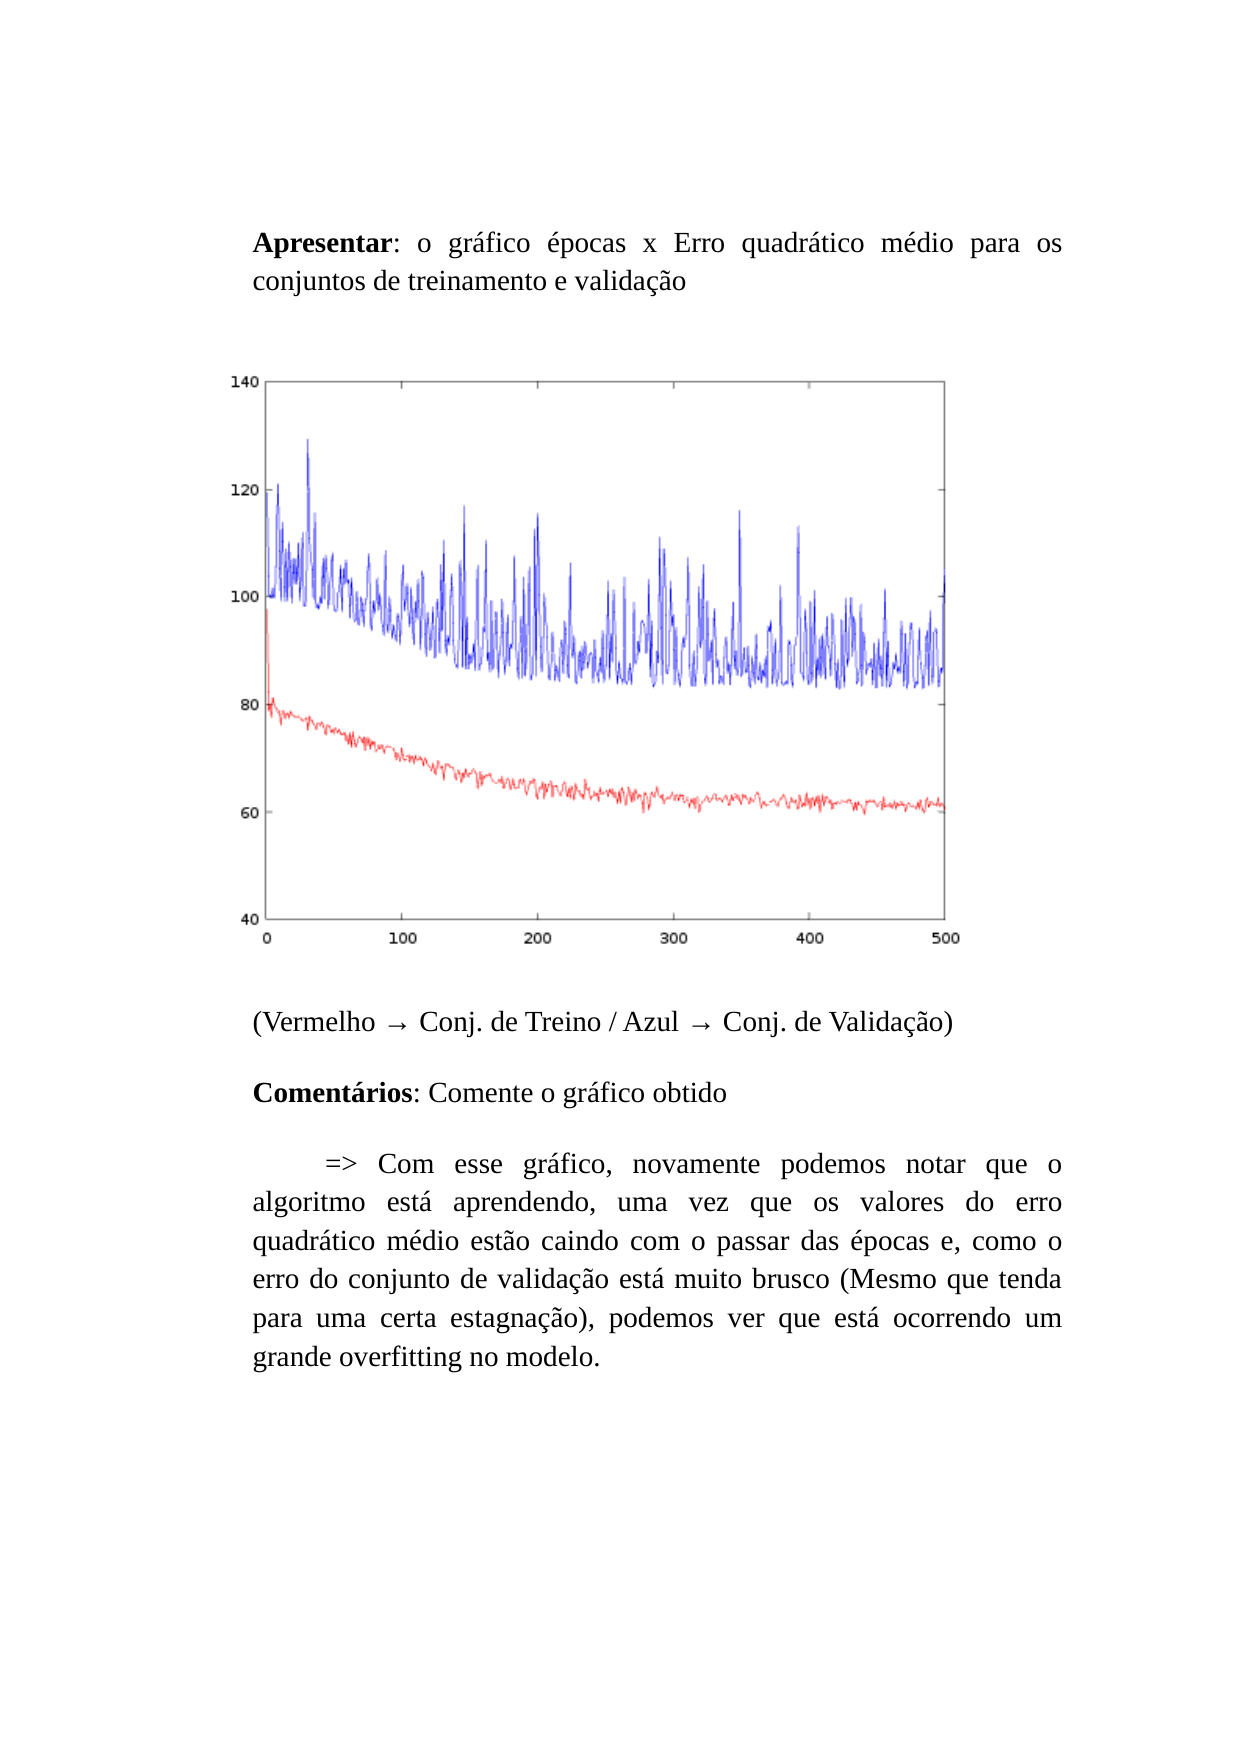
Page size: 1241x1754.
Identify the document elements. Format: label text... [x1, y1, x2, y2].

list => Com esse gráfico, novamente podemos notar que o algoritmo está aprendendo, uma vez que os valores do erro quadrático médio estão caindo com o passar das épocas e, como o erro do conjunto de validação está muito brusco (Mesmo que tenda para uma certa estagnação), podemos ver que está ocorrendo um grande overfitting no modelo. [252, 1146, 1063, 1372]
picture [193, 354, 994, 969]
list Apresentar: o gráfico épocas x Erro quadrático médio para os conjuntos de treinamento e validação [252, 225, 1063, 297]
list (Vermelho → Conj. de Treino / Azul → Conj. de Validação) [252, 1004, 1063, 1038]
list Comentários: Comente o gráfico obtido [252, 1075, 1063, 1109]
